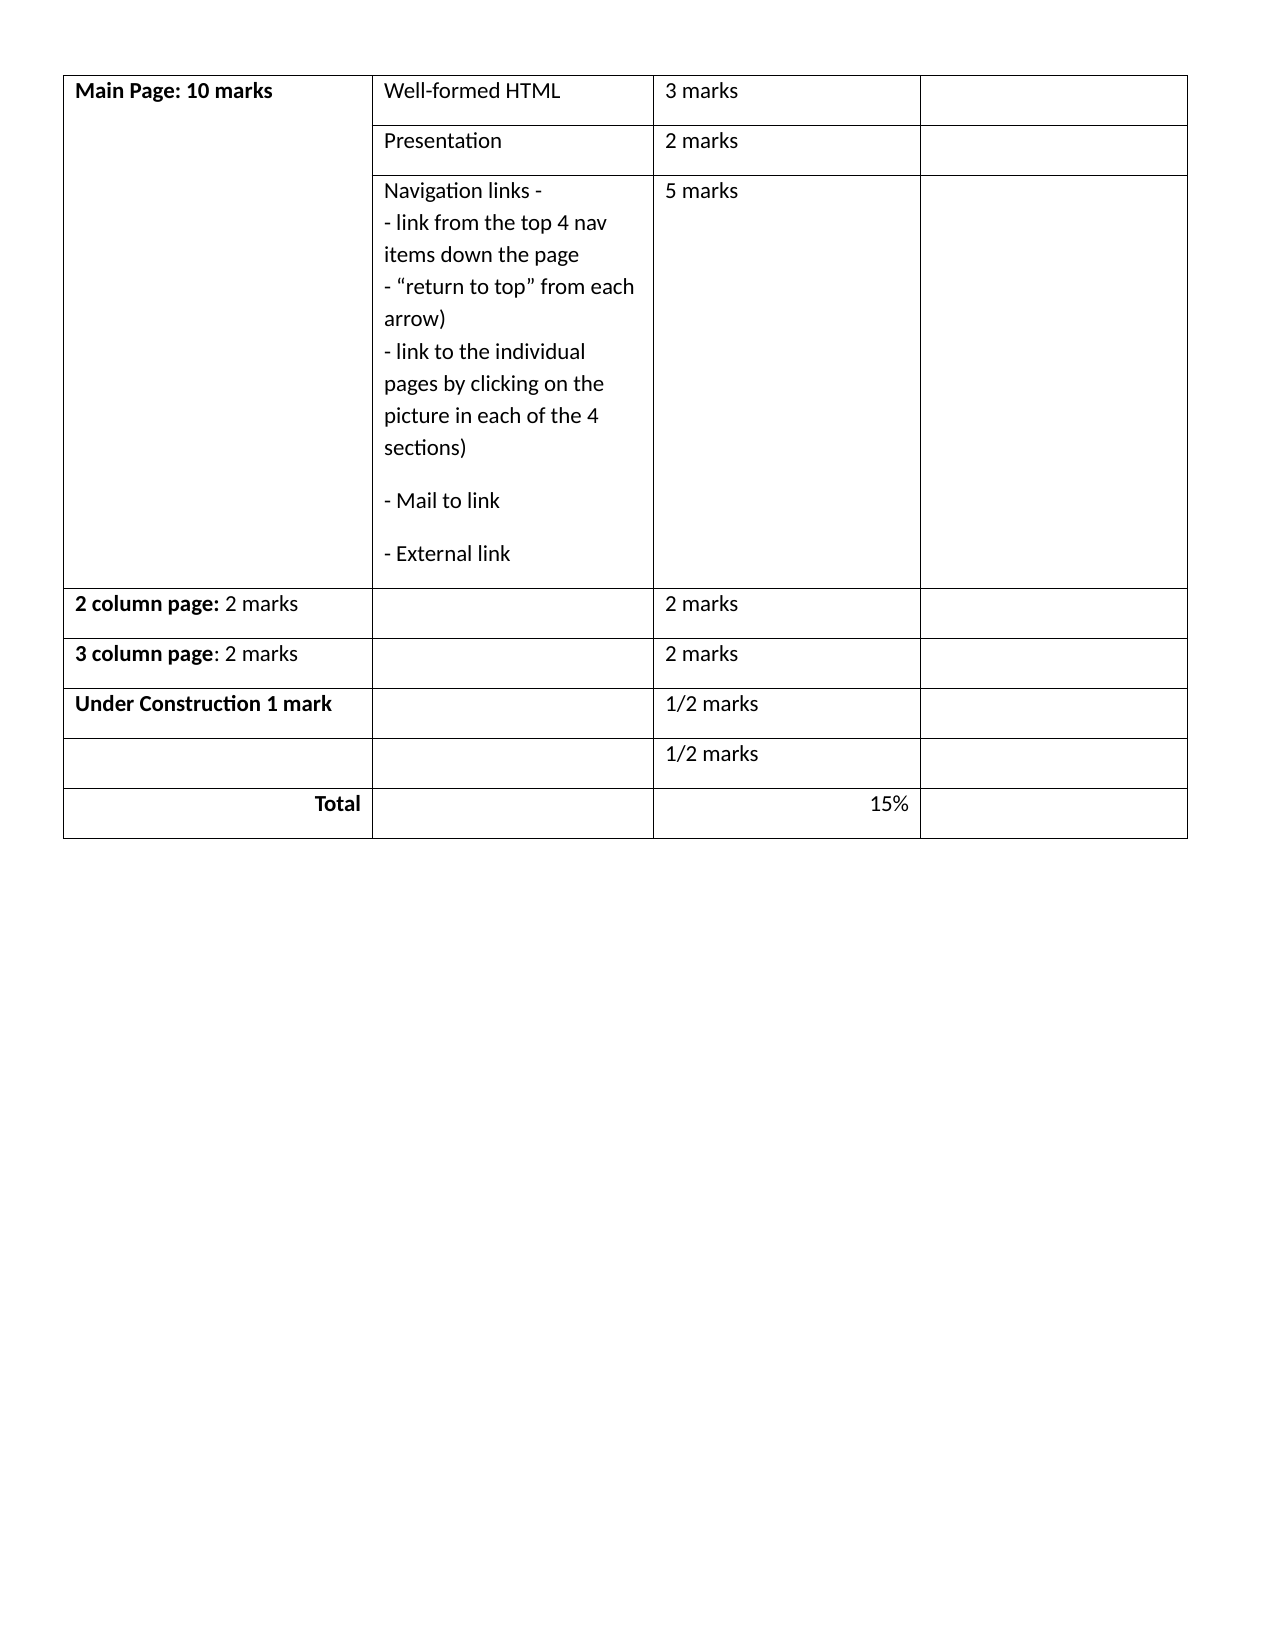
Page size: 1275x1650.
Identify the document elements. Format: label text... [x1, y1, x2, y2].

table_cell 1/2 marks [654, 739, 920, 788]
table_cell 15% [654, 789, 920, 838]
table_header Well-formed HTML [373, 76, 653, 125]
table_cell [921, 639, 1187, 688]
table_cell 2 marks [654, 639, 920, 688]
table_cell 3 column page: 2 marks [64, 639, 372, 688]
table_cell 2 column page: 2 marks [64, 589, 372, 638]
table_cell Total [64, 789, 372, 838]
table_cell [921, 739, 1187, 788]
table_cell [921, 589, 1187, 638]
table_cell [921, 689, 1187, 738]
table_cell Presentation [373, 126, 653, 175]
table_cell 5 marks [654, 176, 920, 588]
table_cell Under Construction 1 mark [64, 689, 372, 738]
table_cell [921, 789, 1187, 838]
table_cell [921, 126, 1187, 175]
table_cell [373, 589, 653, 638]
table_cell [373, 639, 653, 688]
table_cell [64, 739, 372, 788]
table_cell [921, 176, 1187, 588]
table_cell 2 marks [654, 126, 920, 175]
table_cell [373, 789, 653, 838]
table_cell 2 marks [654, 589, 920, 638]
table_header Main Page: 10 marks [64, 76, 372, 588]
table_cell 1/2 marks [654, 689, 920, 738]
table_header 3 marks [654, 76, 920, 125]
table_header [921, 76, 1187, 125]
table_cell Navigation links - - link from the top 4 nav items down the page - “return to top” from each arrow) - link to the individual pages by clicking on the picture in each of the 4 sections) - Mail to link - External link [373, 176, 653, 588]
table_cell [373, 739, 653, 788]
table_cell [373, 689, 653, 738]
